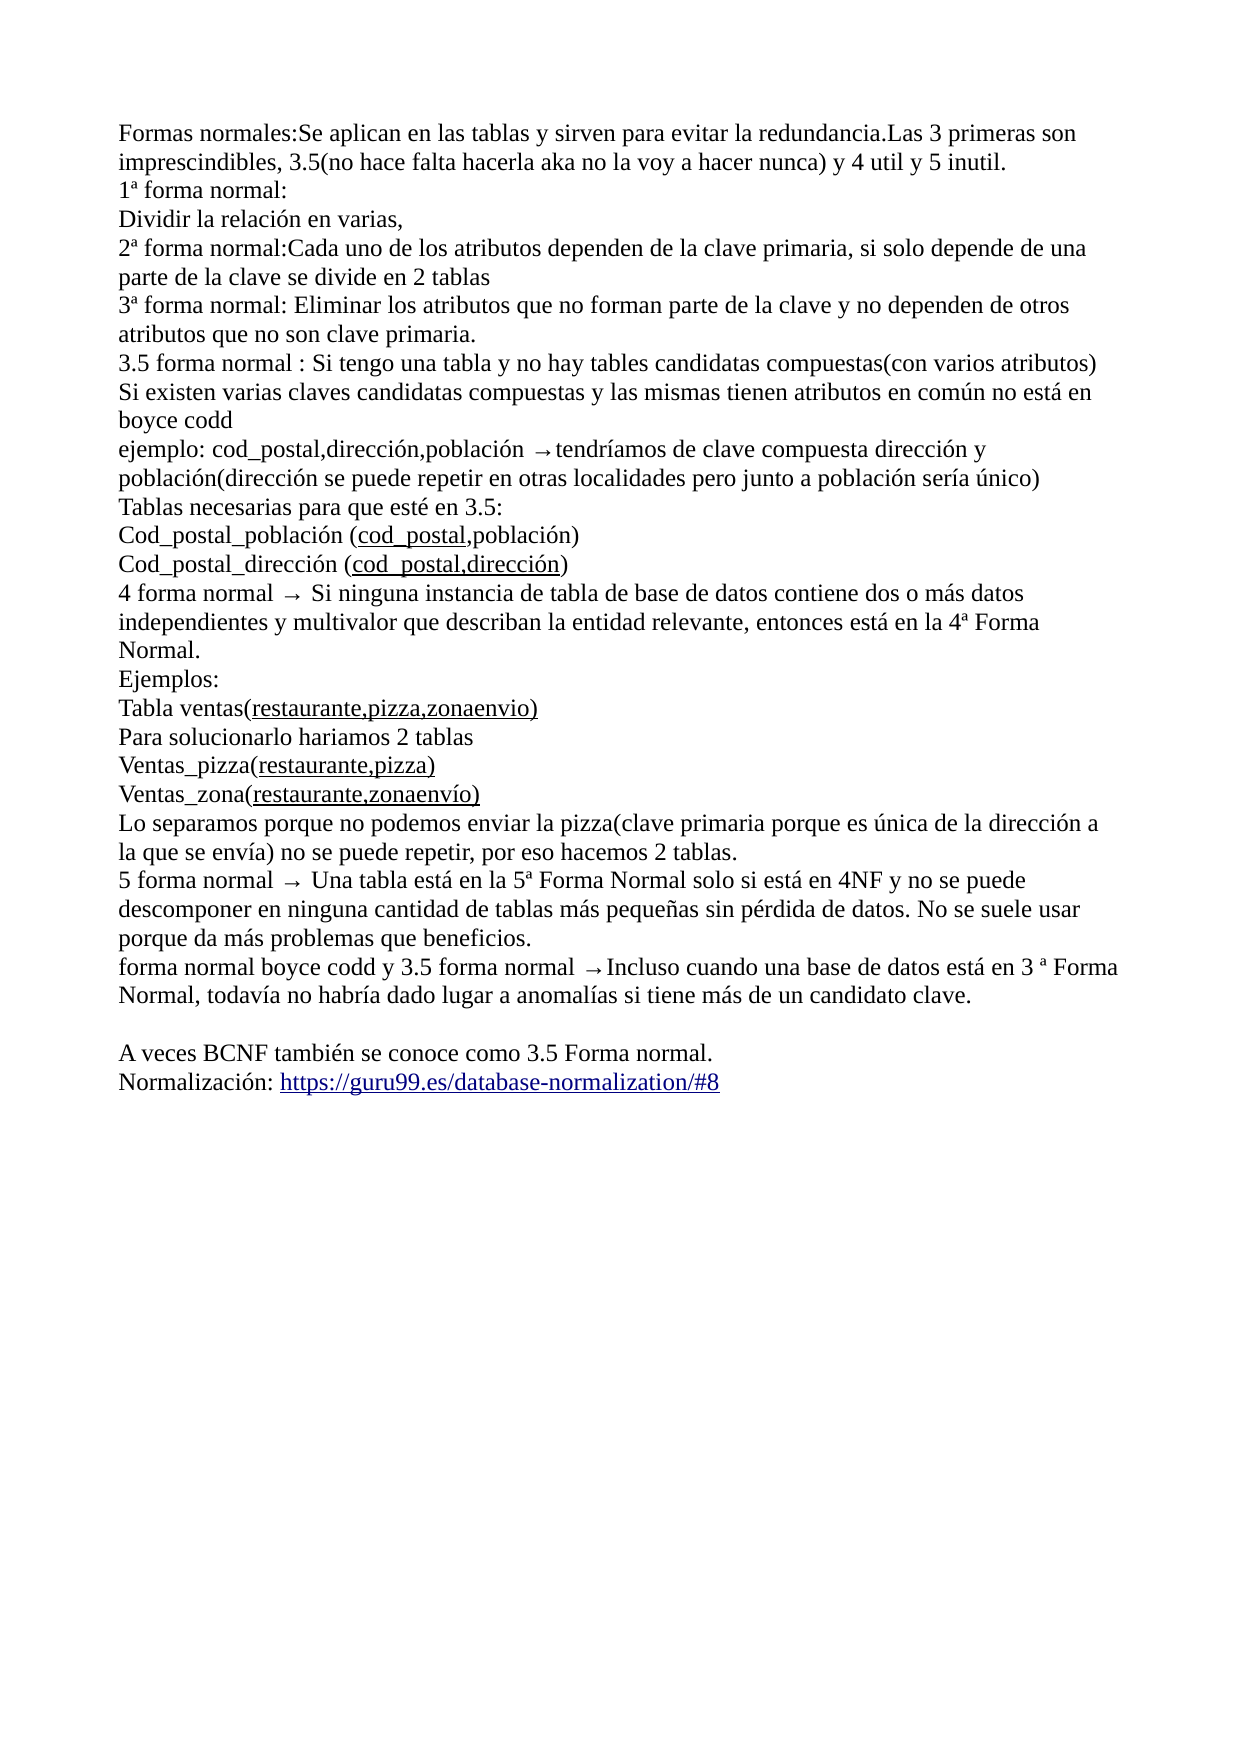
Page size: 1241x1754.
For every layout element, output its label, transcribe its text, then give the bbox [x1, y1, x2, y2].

text ejemplo: cod_postal,dirección,población →tendríamos de clave compuesta dirección y población(dirección se puede repetir en otras localidades pero junto a población sería único) [118, 434, 1122, 492]
text A veces BCNF también se conoce como 3.5 Forma normal. [118, 1038, 1122, 1067]
text Formas normales:Se aplican en las tablas y sirven para evitar la redundancia.Las 3 primeras son imprescindibles, 3.5(no hace falta hacerla aka no la voy a hacer nunca) y 4 util y 5 inutil. [118, 118, 1122, 176]
text Ejemplos: [118, 664, 1122, 693]
text Normalización: https://guru99.es/database-normalization/#8 [118, 1067, 1122, 1096]
text Ventas_zona(restaurante,zonaenvío) [118, 779, 1122, 808]
text Cod_postal_población (cod_postal,población) [118, 521, 1122, 549]
text 5 forma normal → Una tabla está en la 5ª Forma Normal solo si está en 4NF y no se puede descomponer en ninguna cantidad de tablas más pequeñas sin pérdida de datos. No se suele usar porque da más problemas que beneficios. [118, 866, 1122, 952]
text 3ª forma normal: Eliminar los atributos que no forman parte de la clave y no dependen de otros atributos que no son clave primaria. [118, 291, 1122, 348]
text 1ª forma normal: [118, 176, 1122, 204]
text 4 forma normal → Si ninguna instancia de tabla de base de datos contiene dos o más datos independientes y multivalor que describan la entidad relevante, entonces está en la 4ª Forma Normal. [118, 578, 1122, 664]
text Tabla ventas(restaurante,pizza,zonaenvio) [118, 693, 1122, 722]
text Cod_postal_dirección (cod_postal,dirección) [118, 549, 1122, 578]
text Dividir la relación en varias, [118, 204, 1122, 233]
text Para solucionarlo hariamos 2 tablas [118, 722, 1122, 751]
text Ventas_pizza(restaurante,pizza) [118, 751, 1122, 779]
text Tablas necesarias para que esté en 3.5: [118, 492, 1122, 521]
text Lo separamos porque no podemos enviar la pizza(clave primaria porque es única de la dirección a la que se envía) no se puede repetir, por eso hacemos 2 tablas. [118, 808, 1122, 866]
text Si existen varias claves candidatas compuestas y las mismas tienen atributos en común no está en boyce codd [118, 377, 1122, 434]
text forma normal boyce codd y 3.5 forma normal →Incluso cuando una base de datos está en 3 ª Forma Normal, todavía no habría dado lugar a anomalías si tiene más de un candidato clave. [118, 952, 1122, 1009]
text 2ª forma normal:Cada uno de los atributos dependen de la clave primaria, si solo depende de una parte de la clave se divide en 2 tablas [118, 233, 1122, 291]
text 3.5 forma normal : Si tengo una tabla y no hay tables candidatas compuestas(con varios atributos) [118, 348, 1122, 377]
